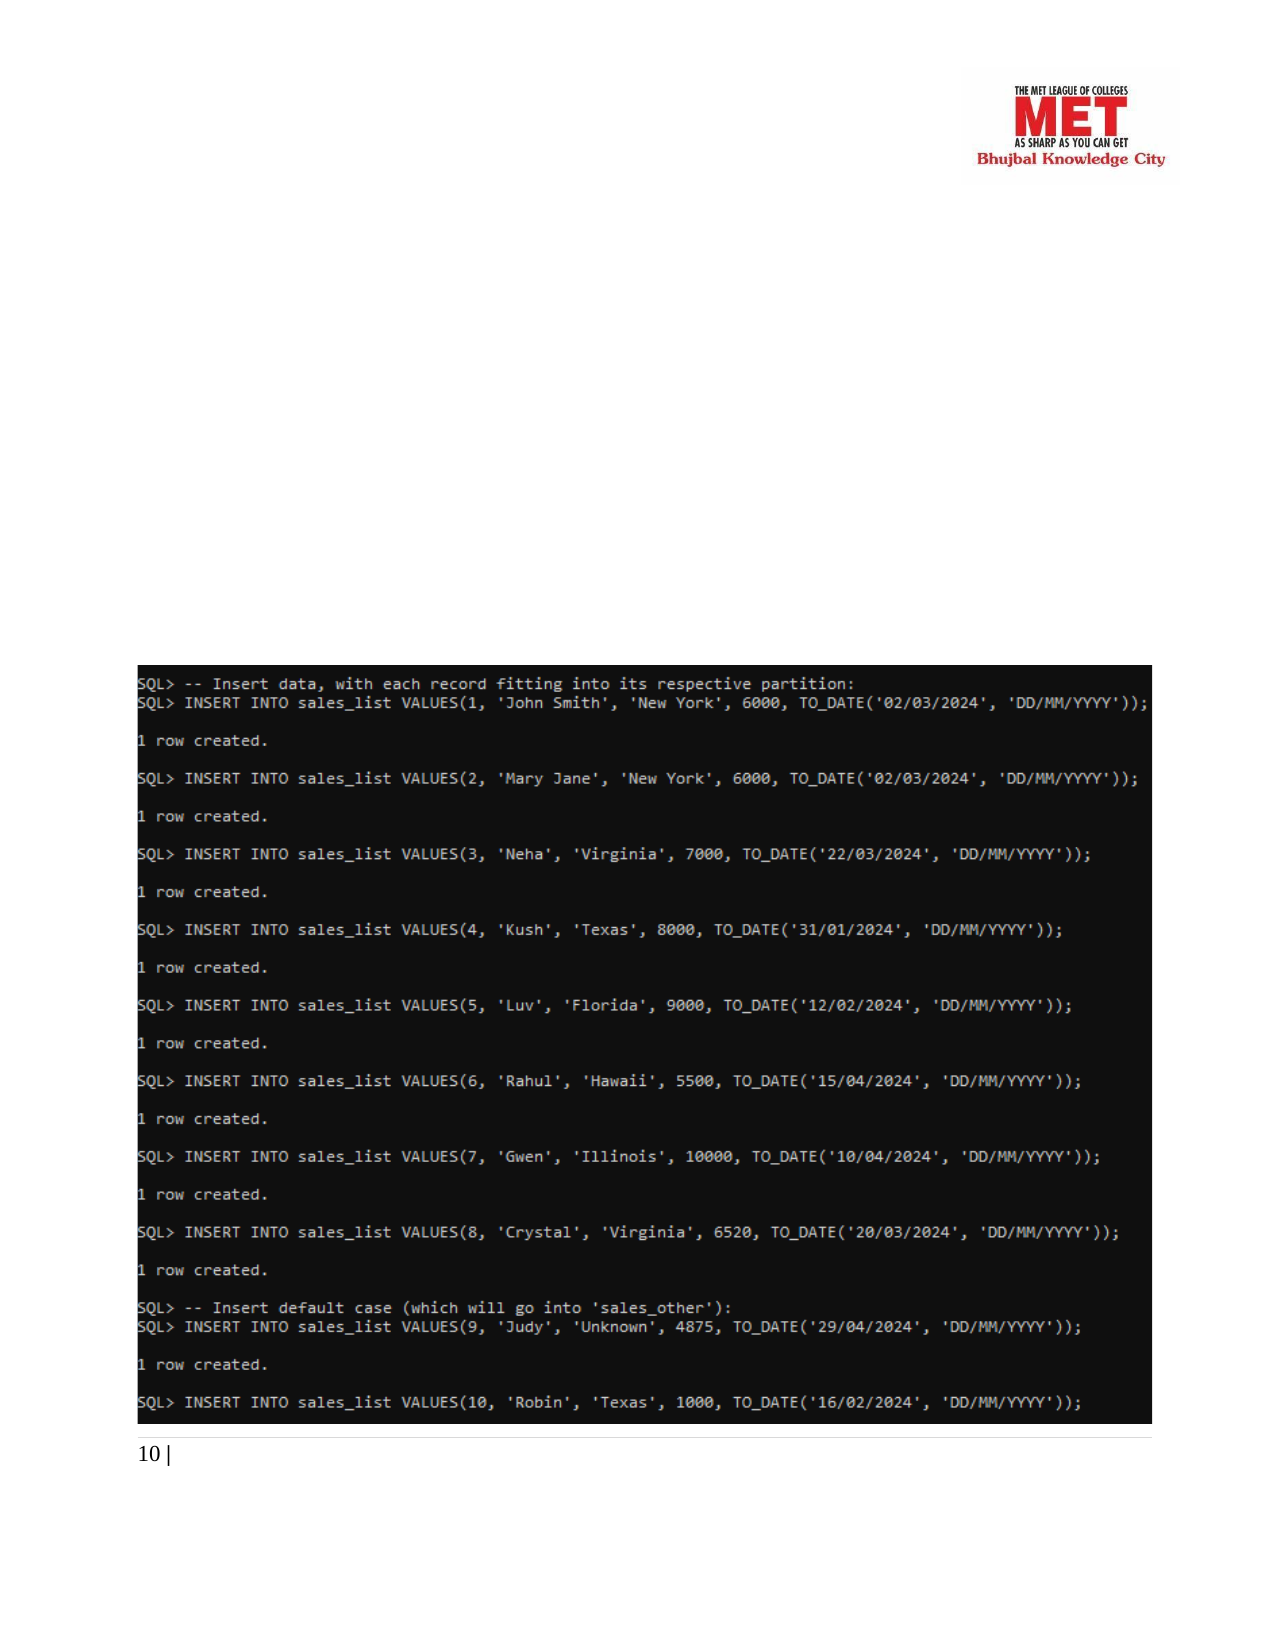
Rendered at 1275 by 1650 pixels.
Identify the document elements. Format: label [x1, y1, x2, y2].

picture [137, 665, 1153, 1424]
picture [300, 67, 1180, 185]
